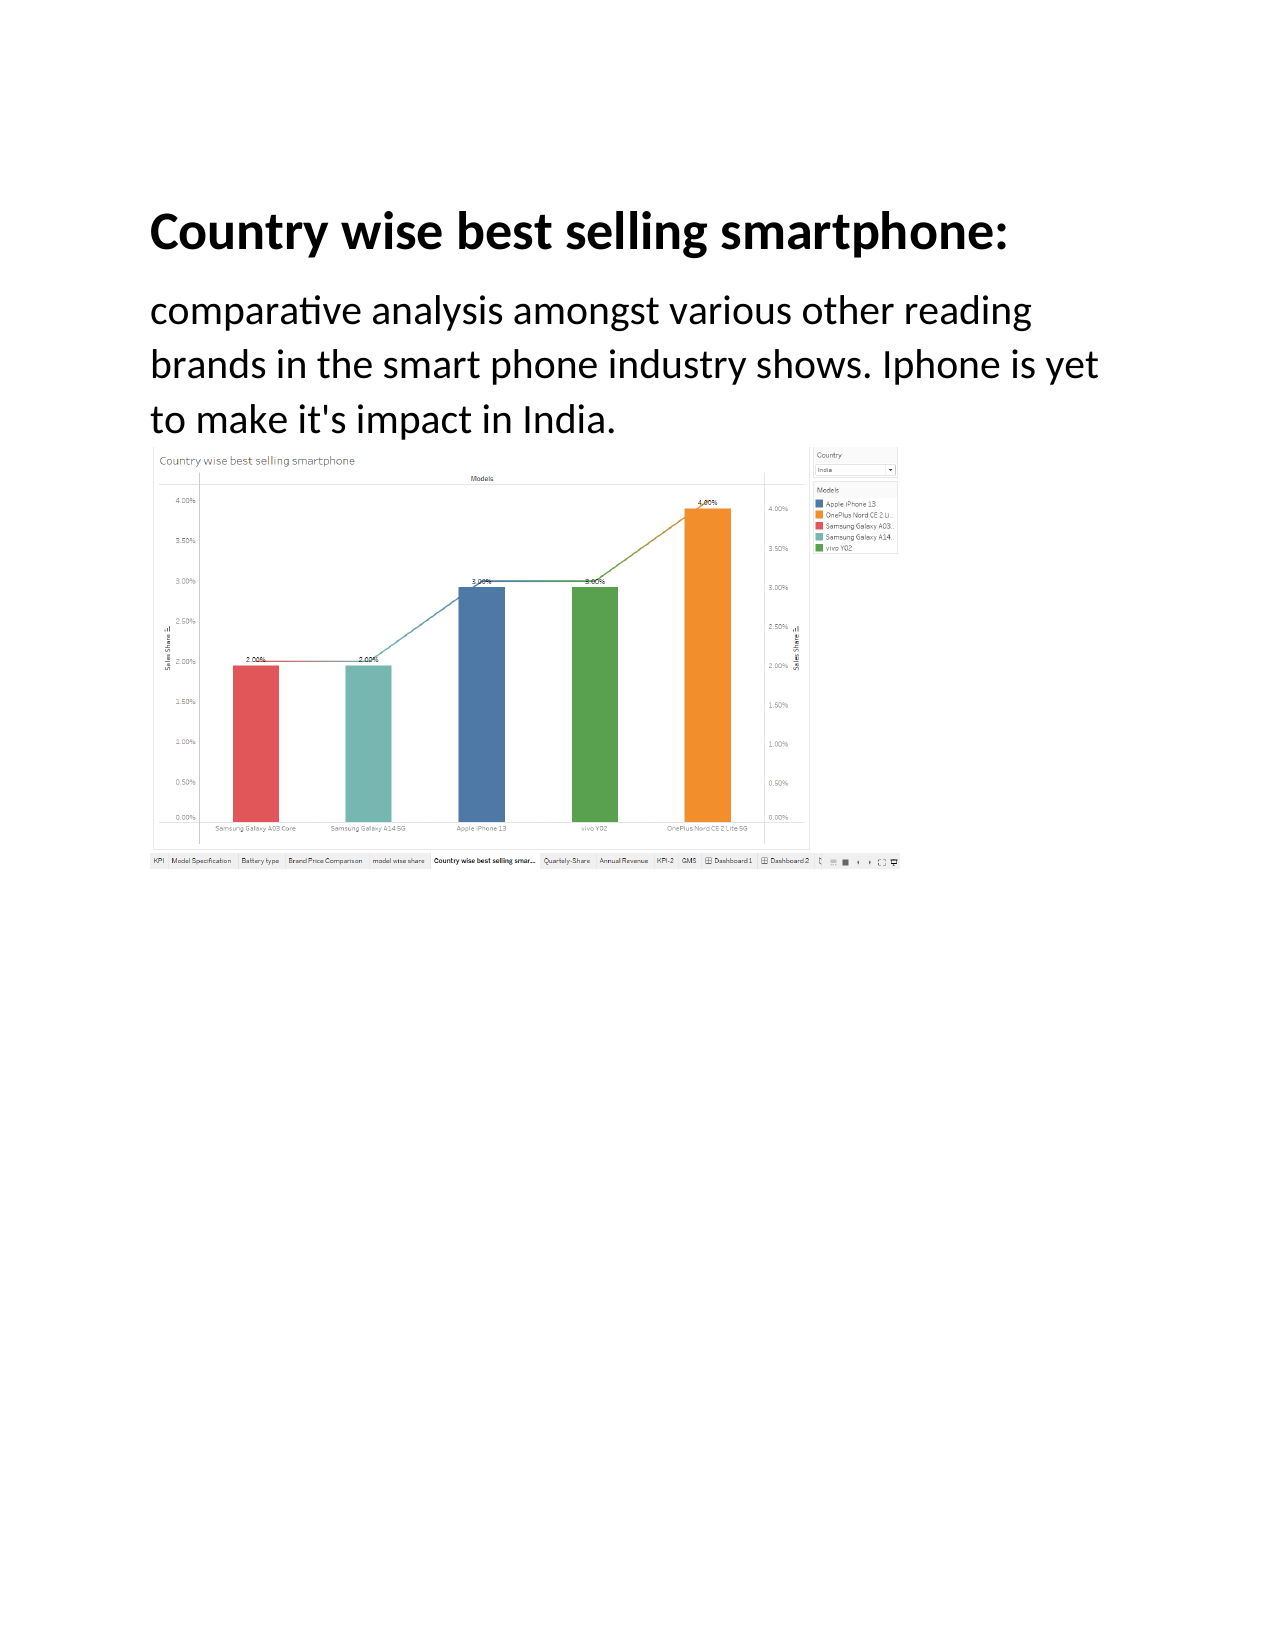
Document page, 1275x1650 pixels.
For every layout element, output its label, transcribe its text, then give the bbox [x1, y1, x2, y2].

text comparative analysis amongst various other reading brands in the smart phone industry shows. Iphone is yet to make it's impact in India. [150, 284, 1125, 443]
text Country wise best selling smartphone: [150, 197, 1125, 263]
